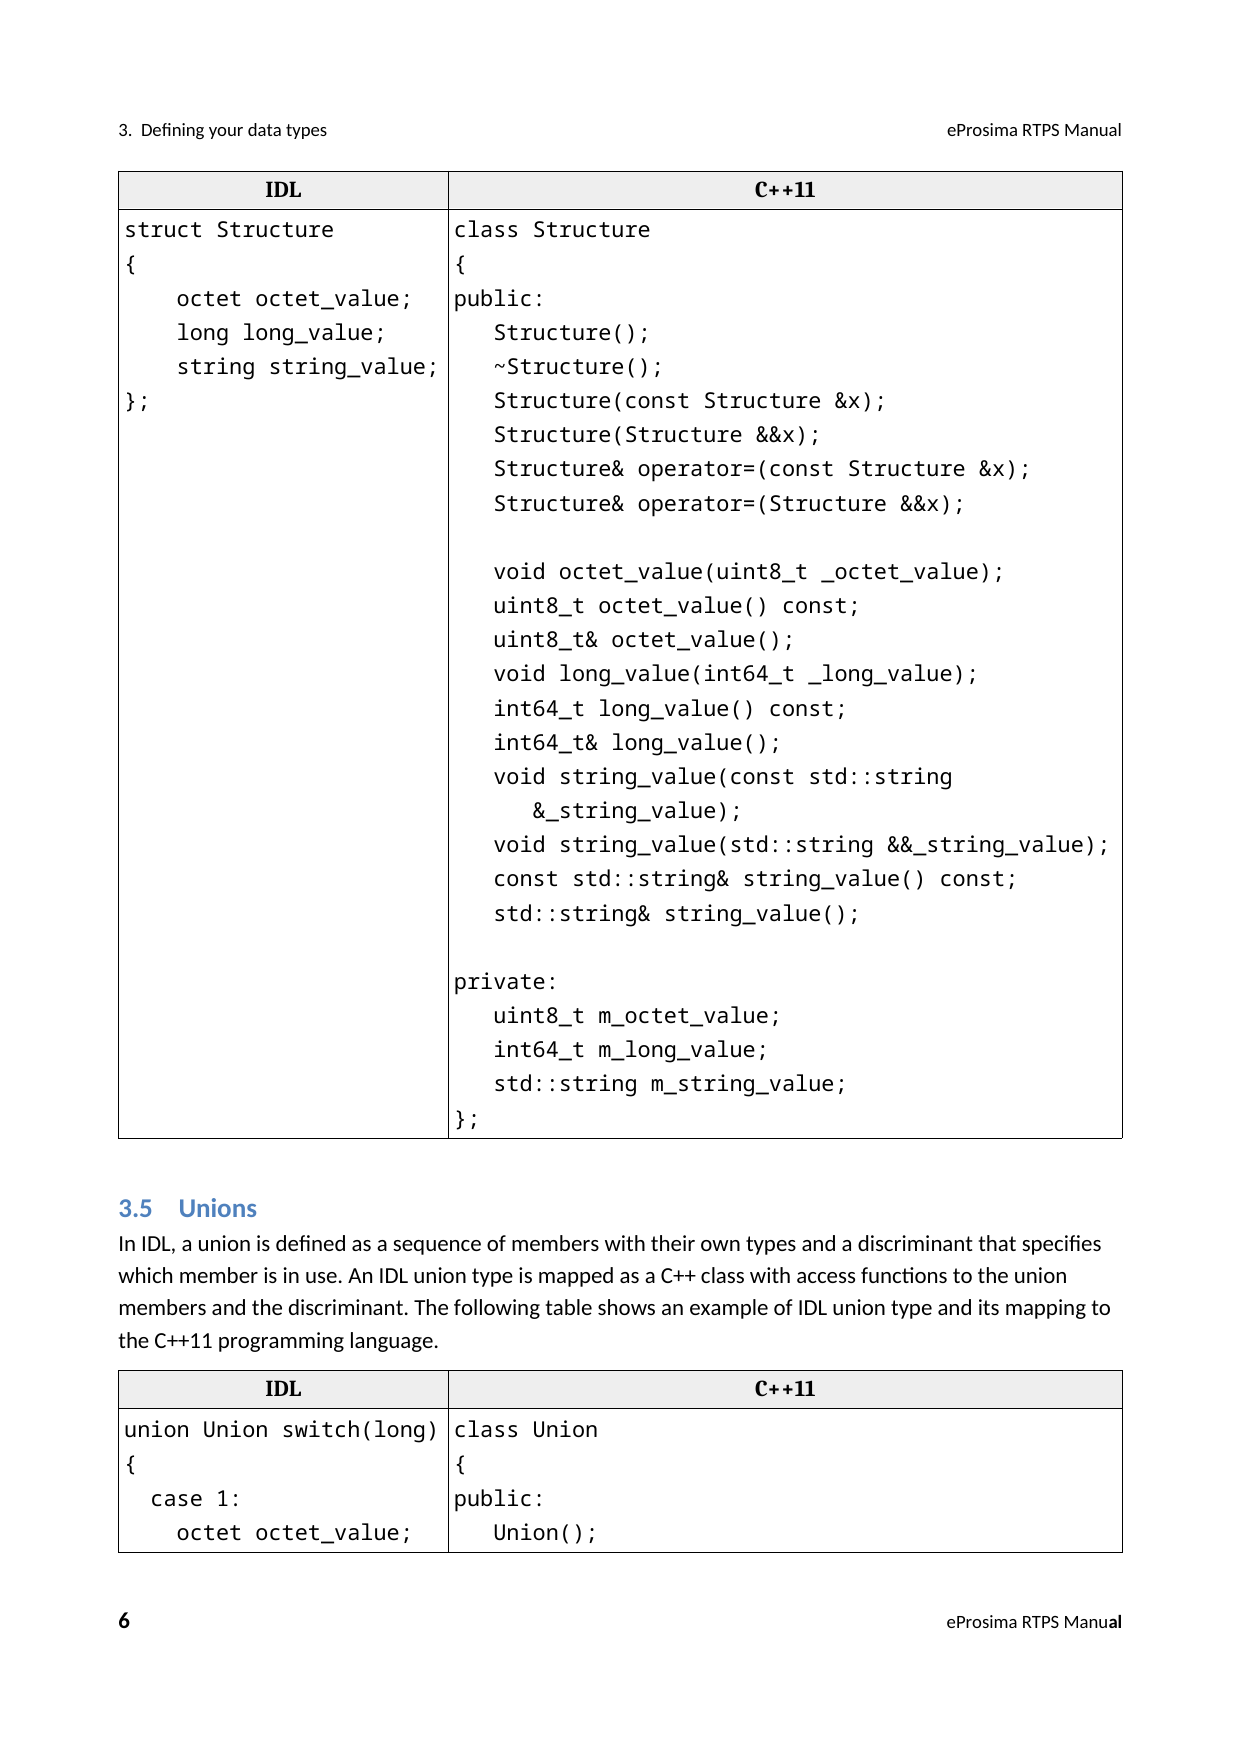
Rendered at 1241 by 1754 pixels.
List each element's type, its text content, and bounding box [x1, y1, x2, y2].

table_header C++11 [449, 172, 1122, 208]
table_cell struct Structure { octet octet_value; long long_value; string string_value; }; [119, 210, 448, 1138]
table_cell class Union { public: Union(); [449, 1409, 1122, 1552]
table_header IDL [119, 172, 448, 208]
subtitle Unions [118, 1191, 1122, 1224]
table_cell class Structure { public: Structure(); ~Structure(); Structure(const Structure &x); Structure(Structure &&x); Structure& operator=(const Structure &x); Structure& operator=(Structure &&x); void octet_value(uint8_t _octet_value); uint8_t octet_value() const; uint8_t& octet_value(); void long_value(int64_t _long_value); int64_t long_value() const; int64_t& long_value(); void string_value(const std::string &_string_value); void string_value(std::string &&_string_value); const std::string& string_value() const; std::string& string_value(); private: uint8_t m_octet_value; int64_t m_long_value; std::string m_string_value; }; [449, 210, 1122, 1138]
text In IDL, a union is defined as a sequence of members with their own types and a discriminant that specifies which member is in use. An IDL union type is mapped as a C++ class with access functions to the union members and the discriminant. The following table shows an example of IDL union type and its mapping to the C++11 programming language. [118, 1229, 1122, 1354]
table_header C++11 [449, 1371, 1122, 1408]
table_header IDL [119, 1371, 448, 1408]
table_cell union Union switch(long) { case 1: octet octet_value; [119, 1409, 448, 1552]
